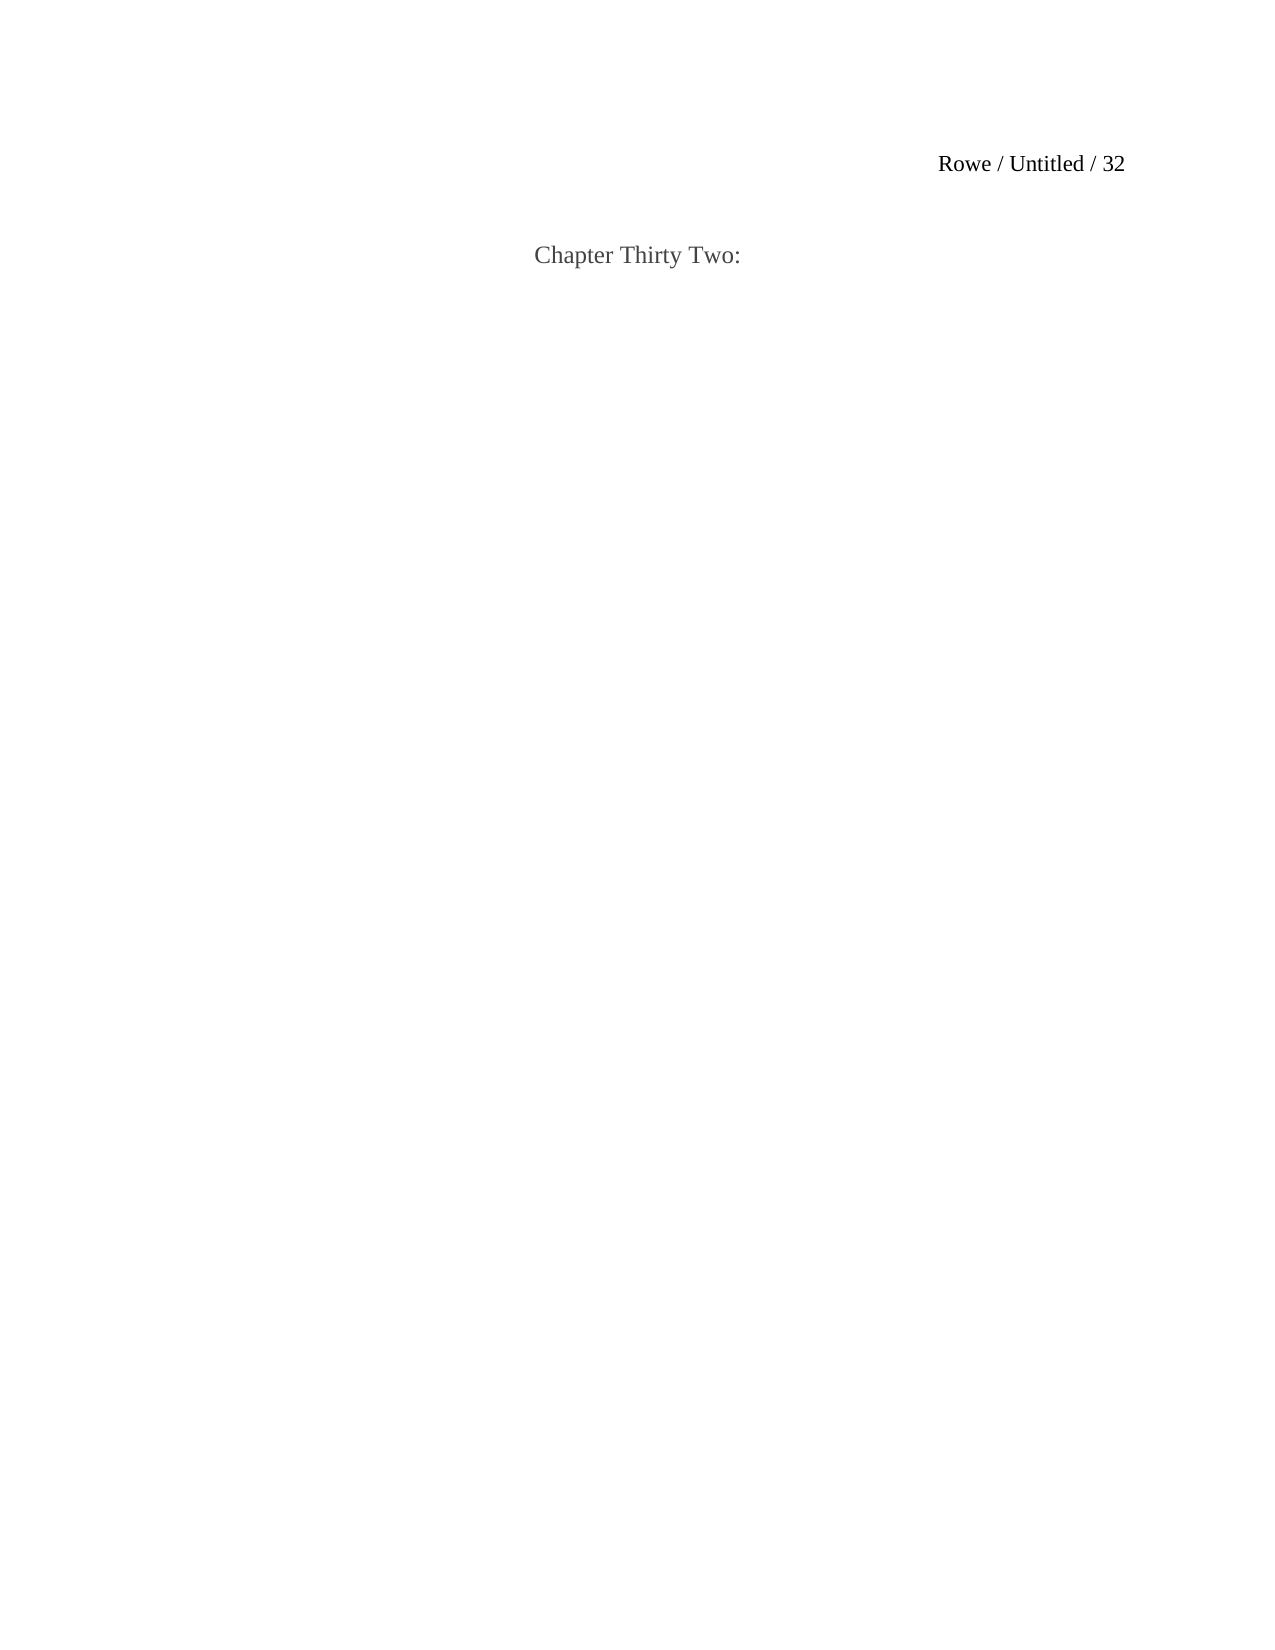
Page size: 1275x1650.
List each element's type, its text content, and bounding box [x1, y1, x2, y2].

subtitle Chapter Thirty Two: [150, 240, 1125, 268]
